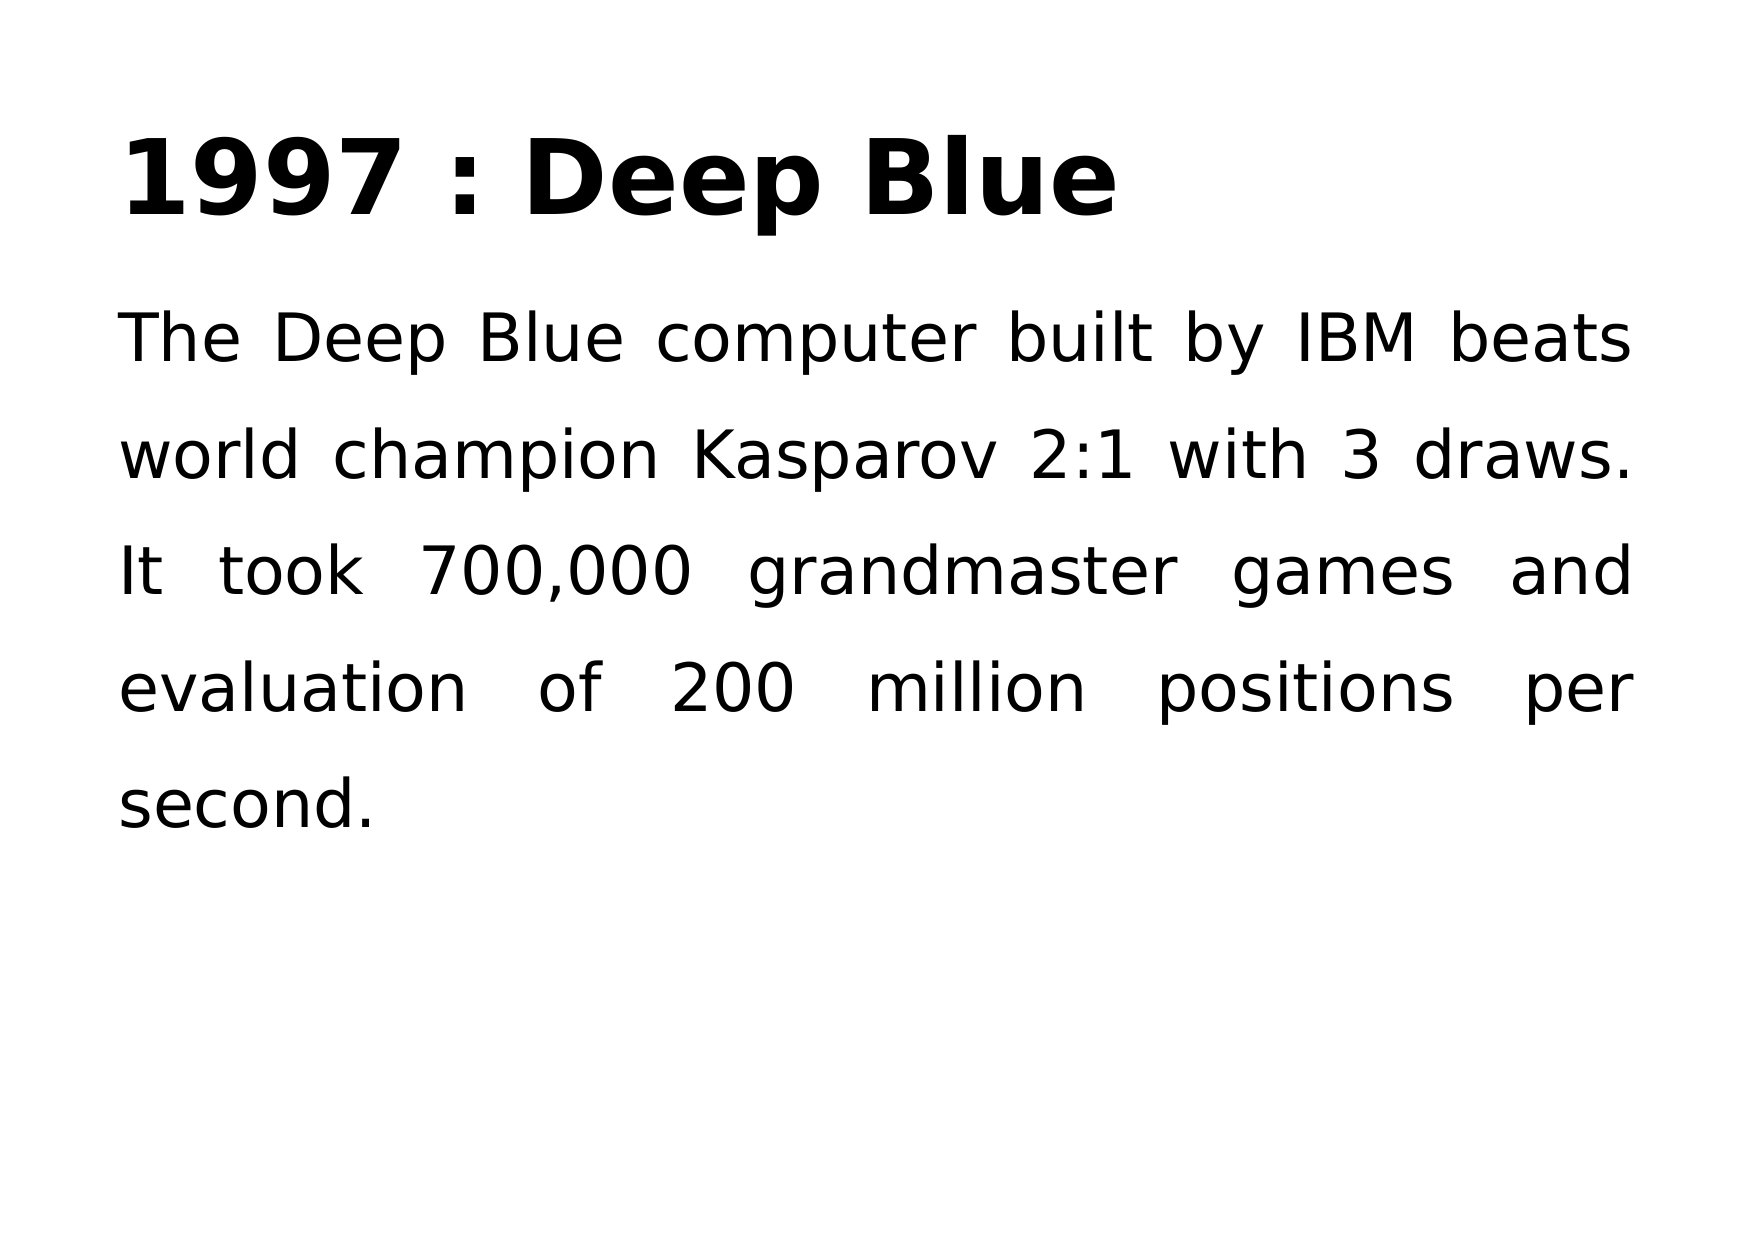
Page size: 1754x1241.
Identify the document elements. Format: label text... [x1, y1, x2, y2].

text 1997 : Deep Blue [118, 118, 1636, 239]
text The Deep Blue computer built by IBM beats world champion Kasparov 2:1 with 3 draws. It took 700,000 grandmaster games and evaluation of 200 million positions per second. [118, 300, 1636, 843]
